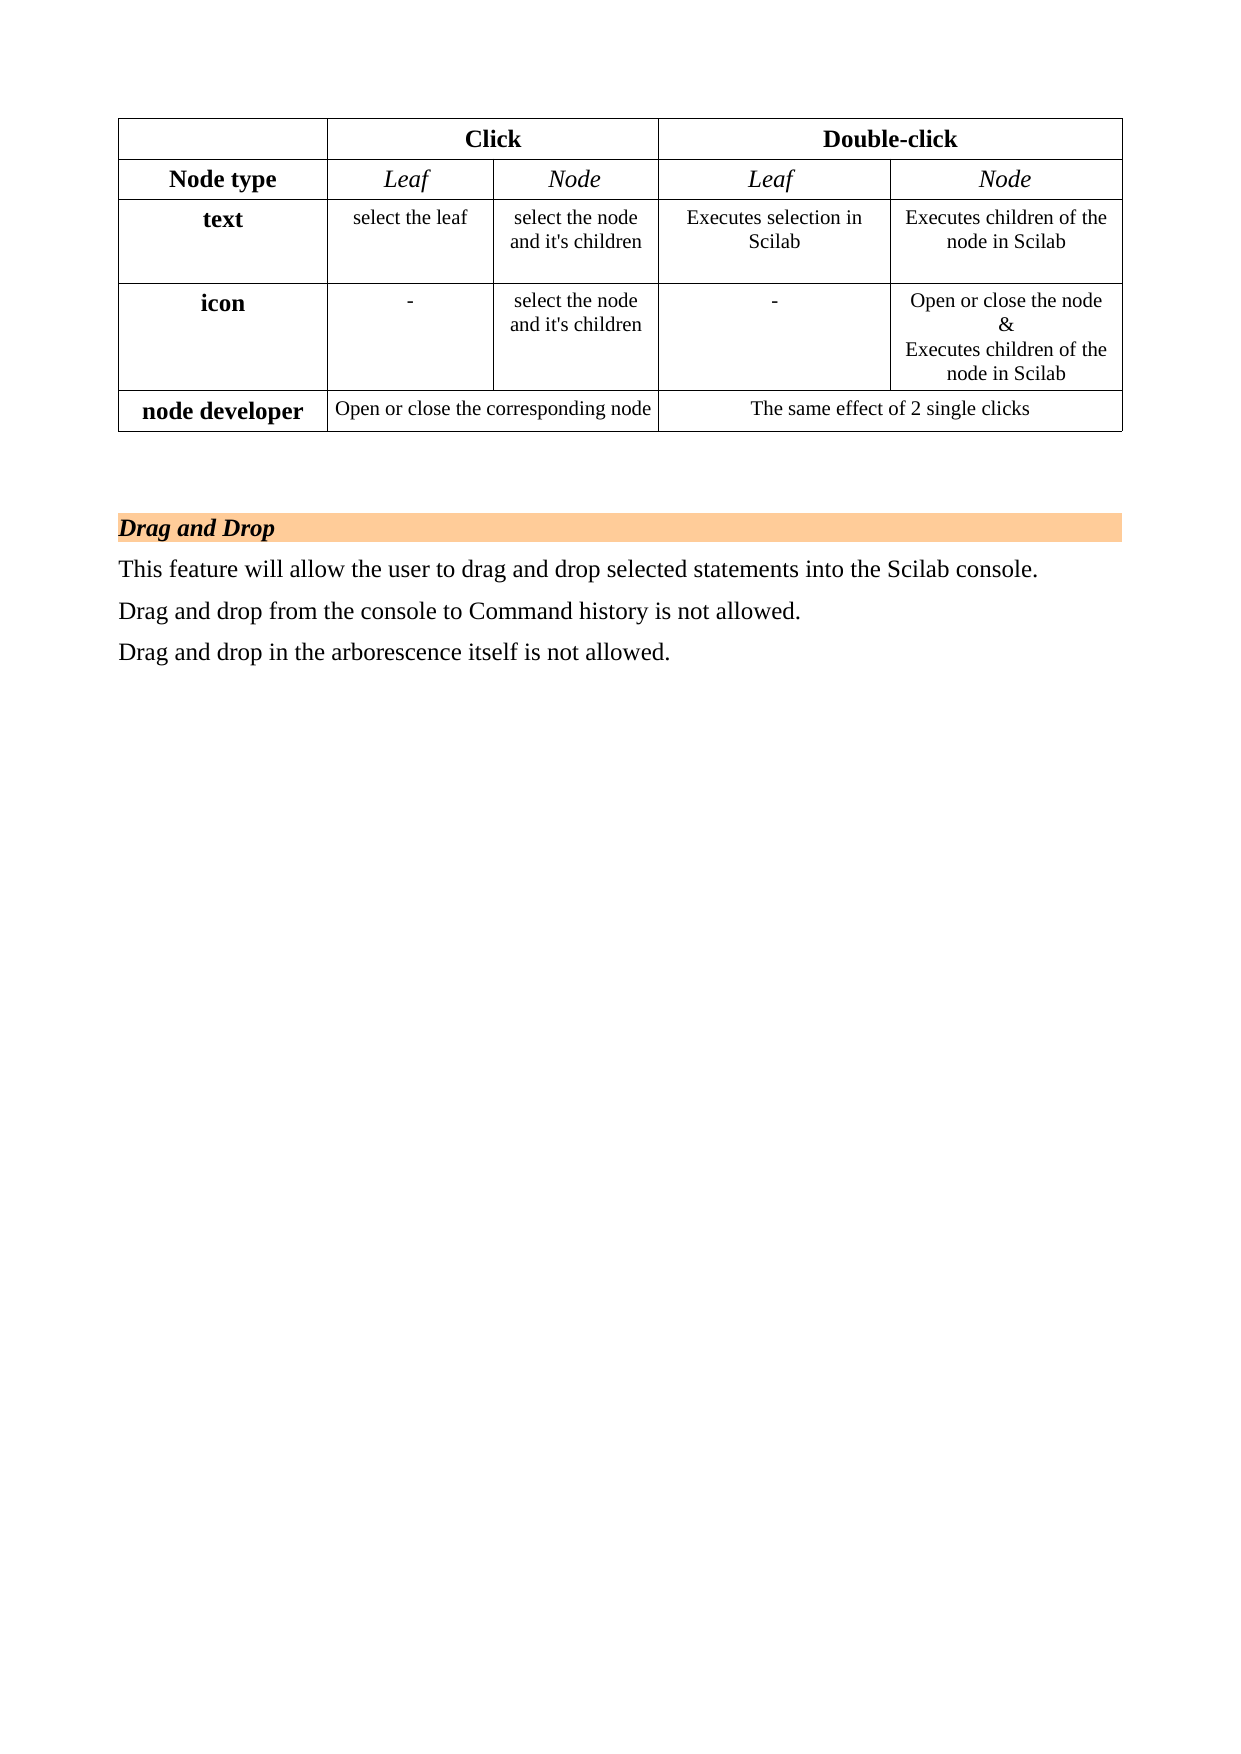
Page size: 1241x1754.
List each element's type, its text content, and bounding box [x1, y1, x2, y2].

table_cell Executes selection in Scilab [659, 200, 890, 282]
text Drag and Drop [118, 513, 1122, 542]
table_header Double-click [659, 119, 1122, 158]
table_cell icon [119, 284, 327, 390]
text This feature will allow the user to drag and drop selected statements into the Scilab console. [118, 554, 1122, 583]
table_cell node developer [119, 391, 327, 431]
table_cell Node [494, 160, 658, 199]
table_cell Node [891, 160, 1122, 199]
table_cell select the node and it's children [494, 284, 658, 390]
table_cell Leaf [328, 160, 493, 199]
table_cell Node type [119, 160, 327, 199]
table_header Click [328, 119, 658, 158]
table_cell text [119, 200, 327, 282]
table_cell Open or close the corresponding node [328, 391, 658, 431]
table_cell Leaf [659, 160, 890, 199]
text Drag and drop in the arborescence itself is not allowed. [118, 637, 1122, 666]
table_cell Executes children of the node in Scilab [891, 200, 1122, 282]
table_cell select the node and it's children [494, 200, 658, 282]
table_cell - [328, 284, 493, 390]
table_cell Open or close the node & Executes children of the node in Scilab [891, 284, 1122, 390]
text Drag and drop from the console to Command history is not allowed. [118, 596, 1122, 624]
table_cell - [659, 284, 890, 390]
table_cell The same effect of 2 single clicks [659, 391, 1122, 431]
table_cell select the leaf [328, 200, 493, 282]
table_header [119, 119, 327, 158]
